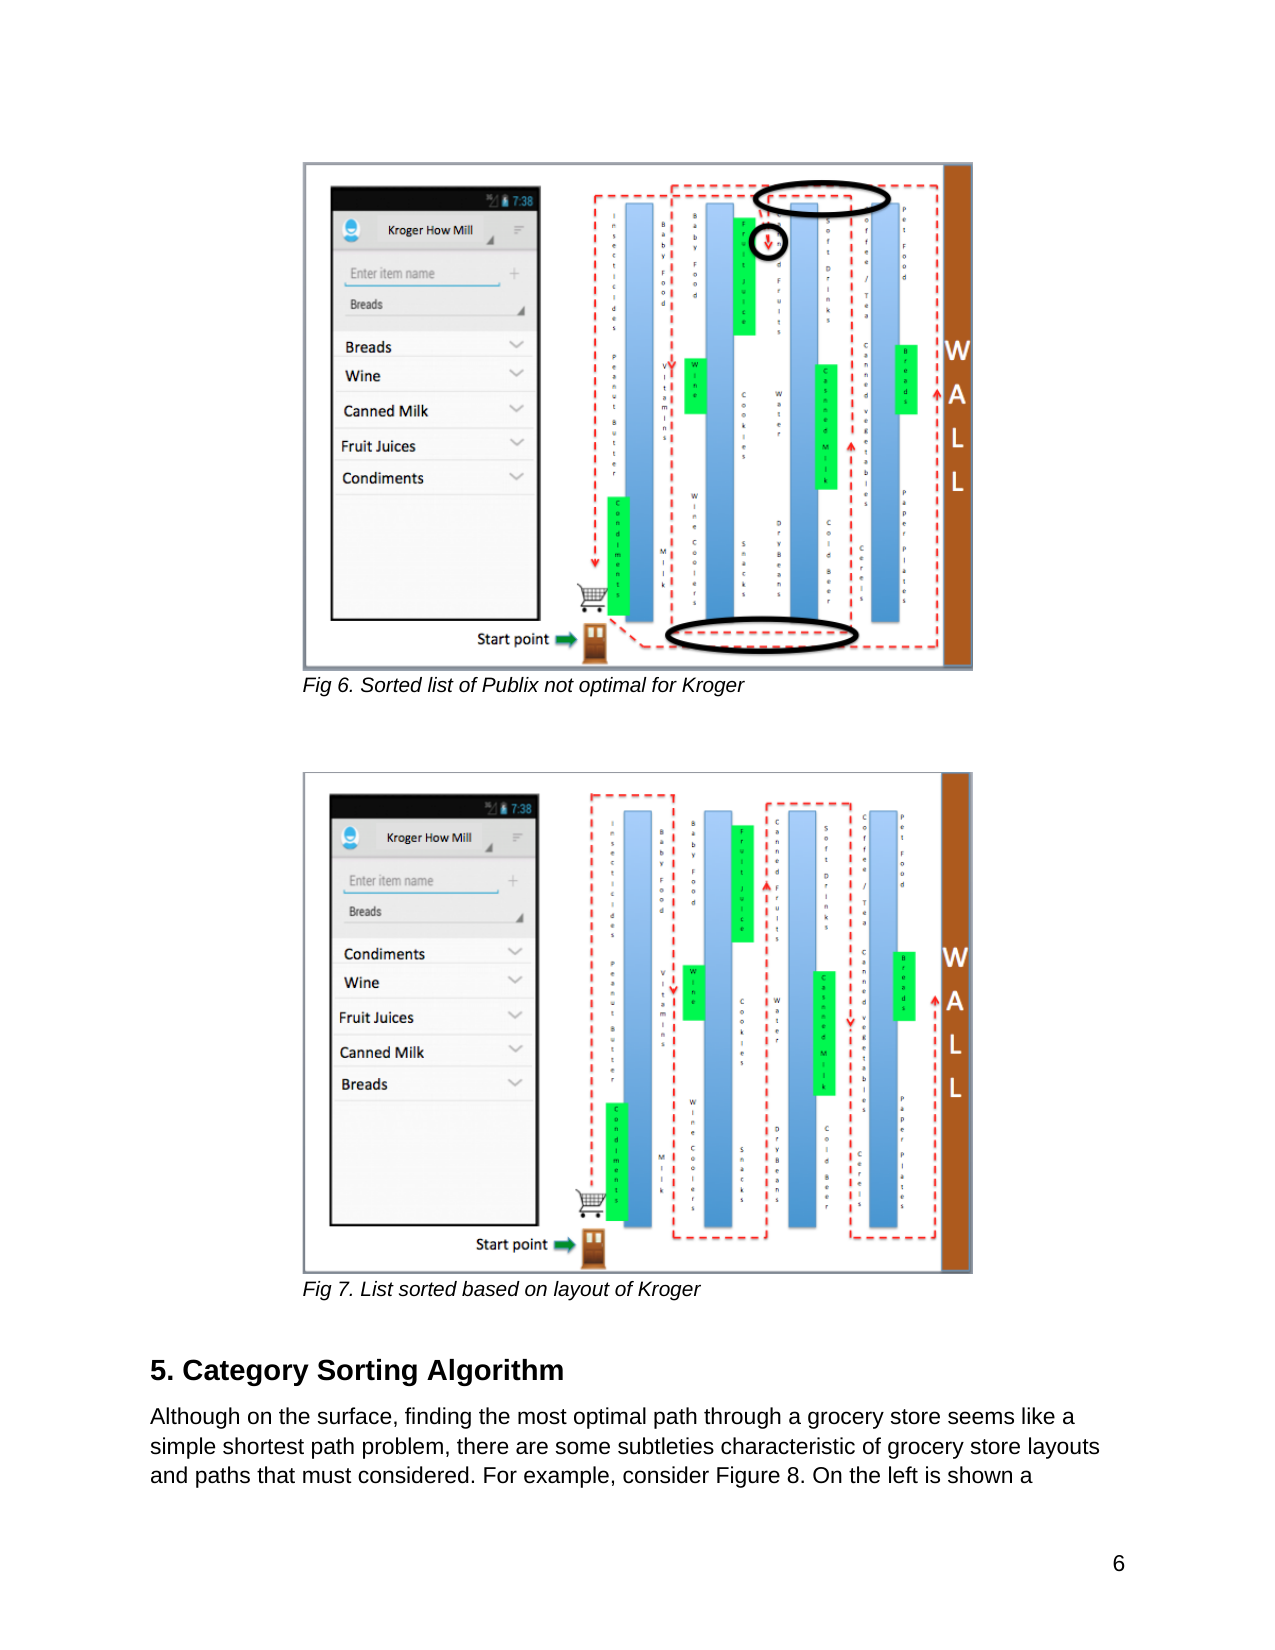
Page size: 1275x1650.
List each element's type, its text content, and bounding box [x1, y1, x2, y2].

text Fig 7. List sorted based on layout of Kroger [302, 1274, 973, 1300]
subtitle 5. Category Sorting Algorithm [150, 1354, 1125, 1387]
text Although on the surface, finding the most optimal path through a grocery store seems like a simple shortest path problem, there are some subtleties characteristic of grocery store layouts and paths that must considered. For example, consider Figure 8. On the left is shown a [150, 1404, 1125, 1488]
text Fig 6. Sorted list of Publix not optimal for Kroger [302, 671, 973, 697]
picture [302, 162, 973, 671]
picture [302, 772, 973, 1274]
